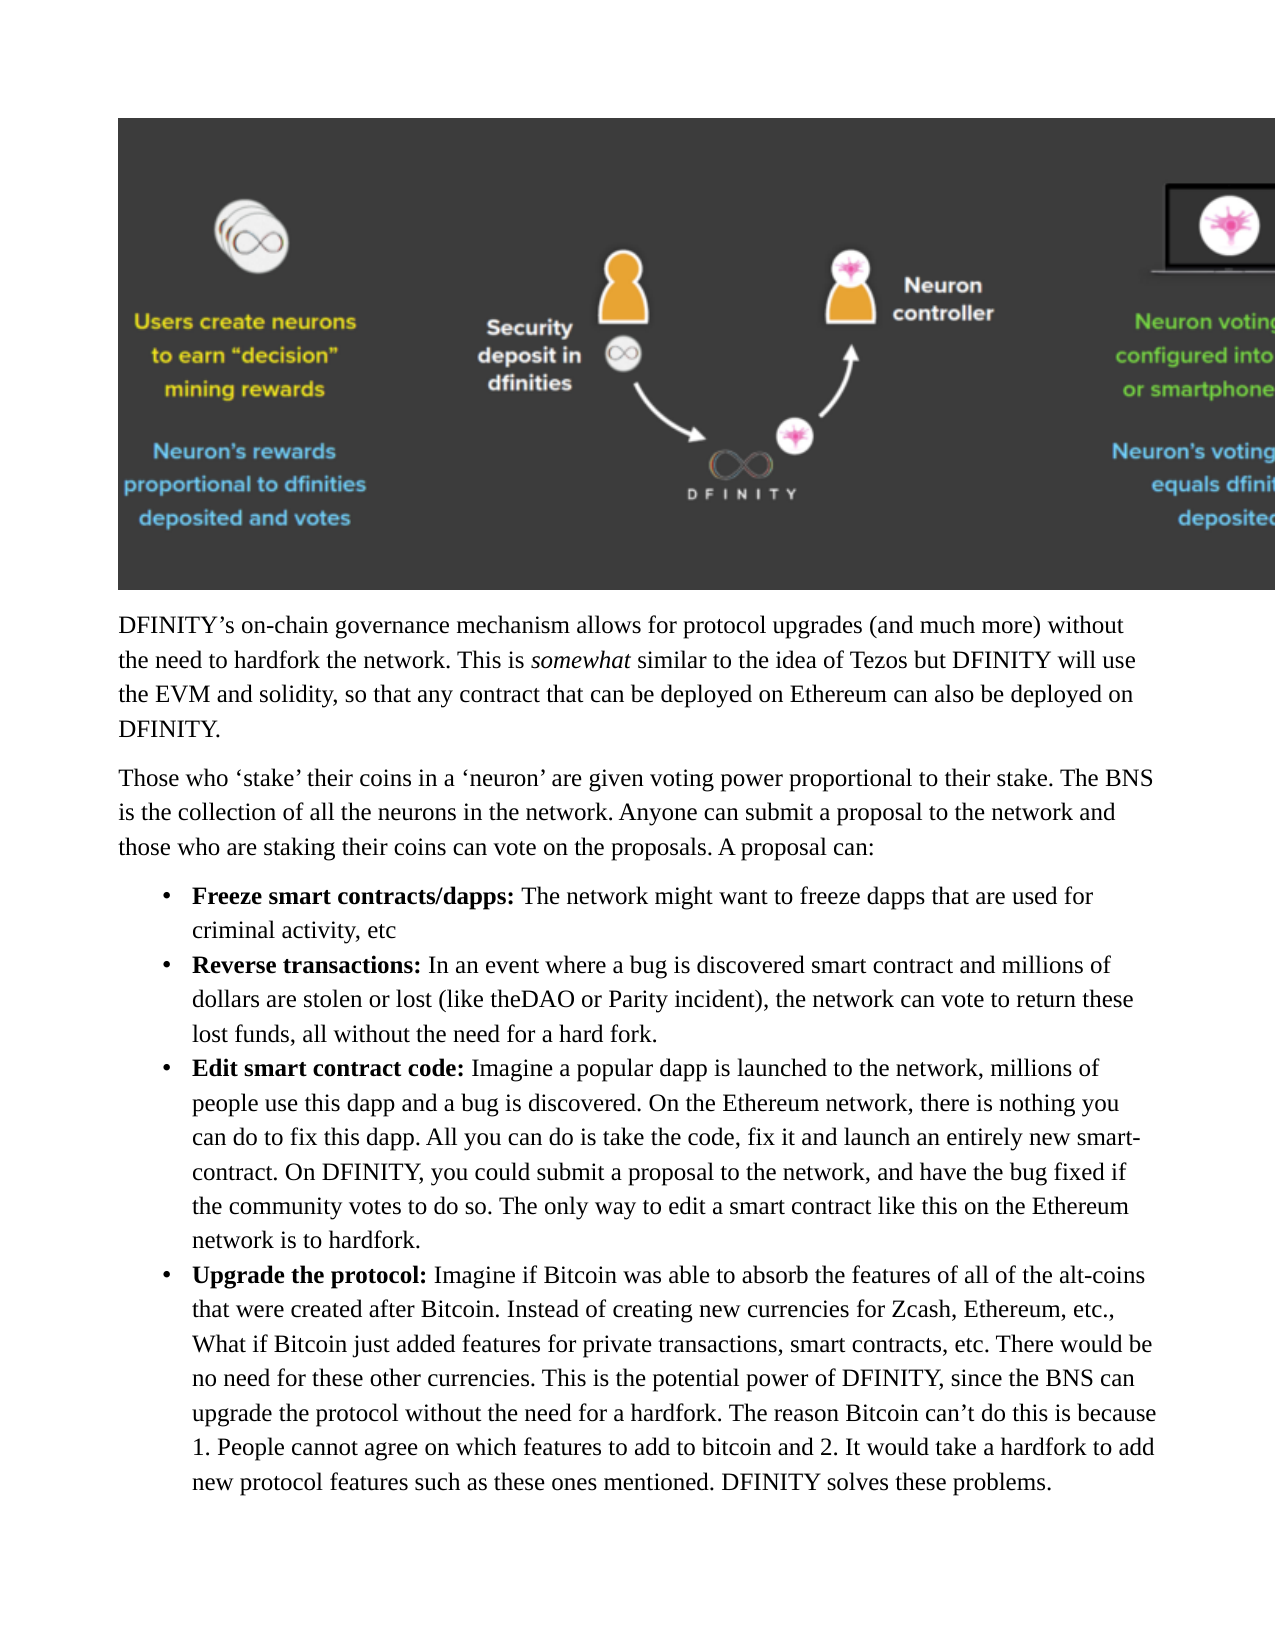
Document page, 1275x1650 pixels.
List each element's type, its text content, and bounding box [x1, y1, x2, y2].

picture [118, 118, 1275, 590]
list Upgrade the protocol: Imagine if Bitcoin was able to absorb the features of all of the alt-coins that were created after Bitcoin. Instead of creating new currencies for Zcash, Ethereum, etc., What if Bitcoin just added features for private transactions, smart contracts, etc. There would be no need for these other currencies. This is the potential power of DFINITY, since the BNS can upgrade the protocol without the need for a hardfork. The reason Bitcoin can’t do this is because 1. People cannot agree on which features to add to bitcoin and 2. It would take a hardfork to add new protocol features such as these ones mentioned. DFINITY solves these problems. [162, 1260, 1157, 1496]
list Freeze smart contracts/dapps: The network might want to freeze dapps that are used for criminal activity, etc [162, 881, 1157, 944]
text DFINITY’s on-chain governance mechanism allows for protocol upgrades (and much more) without the need to hardfork the network. This is somewhat similar to the idea of Tezos but DFINITY will use the EVM and solidity, so that any contract that can be deployed on Ethereum can also be deployed on DFINITY. [118, 610, 1157, 742]
list Edit smart contract code: Imagine a popular dapp is launched to the network, millions of people use this dapp and a bug is discovered. On the Ethereum network, there is nothing you can do to fix this dapp. All you can do is take the code, fix it and launch an entirely new smart-contract. On DFINITY, you could submit a proposal to the network, and have the bug fixed if the community votes to do so. The only way to edit a smart contract like this on the Ethereum network is to hardfork. [162, 1053, 1157, 1254]
list Reverse transactions: In an event where a bug is discovered smart contract and millions of dollars are stolen or lost (like theDAO or Parity incident), the network can vote to return these lost funds, all without the need for a hard fork. [162, 950, 1157, 1047]
text Those who ‘stake’ their coins in a ‘neuron’ are given voting power proportional to their stake. The BNS is the collection of all the neurons in the network. Anyone can submit a proposal to the network and those who are staking their coins can vote on the proposals. A proposal can: [118, 763, 1157, 861]
